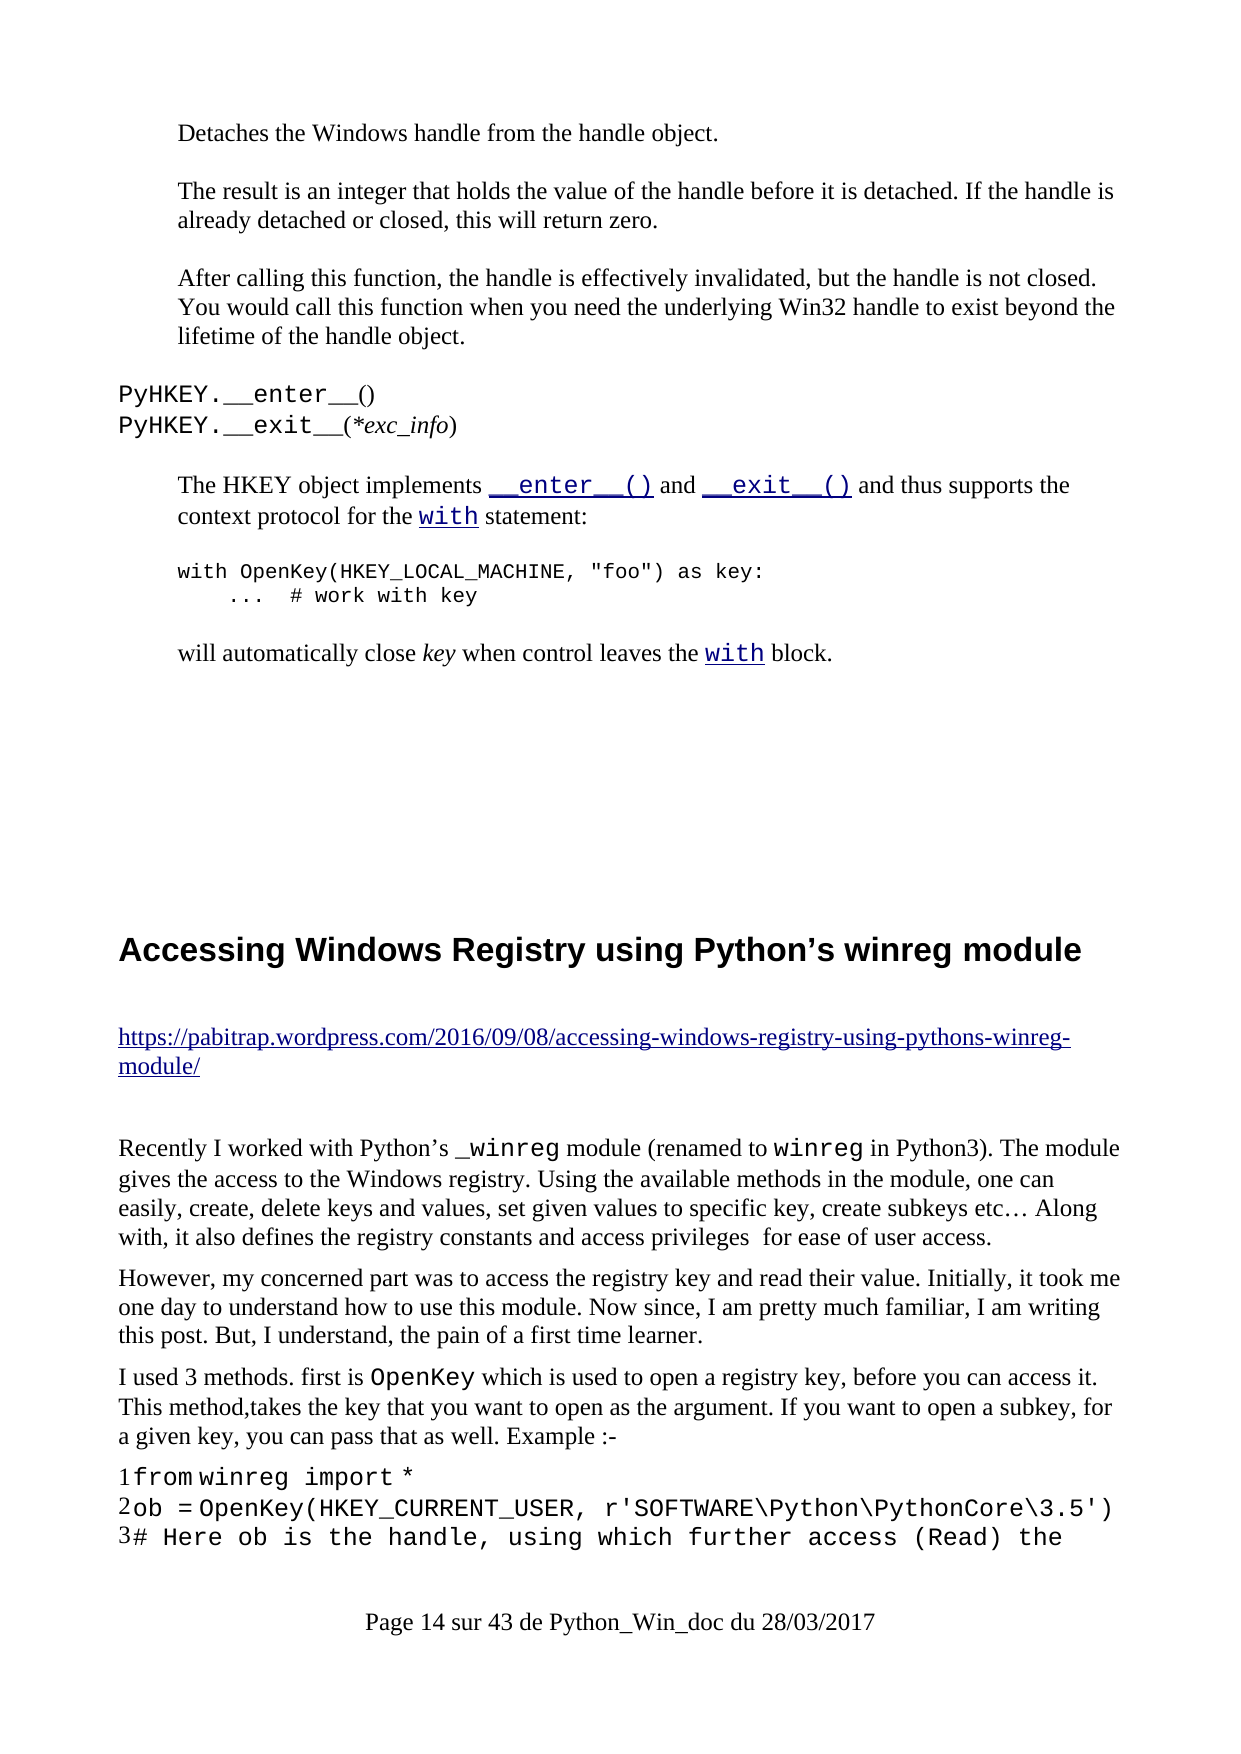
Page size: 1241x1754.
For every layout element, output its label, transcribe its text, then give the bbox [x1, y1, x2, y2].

list After calling this function, the handle is effectively invalidated, but the handle is not closed. You would call this function when you need the underlying Win32 handle to exist beyond the lifetime of the handle object. [177, 263, 1122, 349]
subtitle PyHKEY.__exit__(*exc_info) [118, 410, 1122, 441]
text I used 3 methods. first is OpenKey which is used to open a registry key, before you can access it. This method,takes the key that you want to open as the argument. If you want to open a subkey, for a given key, you can pass that as well. Example :- [118, 1362, 1122, 1450]
text However, my concerned part was to access the registry key and read their value. Initially, it took me one day to understand how to use this module. Now since, I am pretty much familiar, I am writing this post. But, I understand, the pain of a first time learner. [118, 1263, 1122, 1349]
table_header from winreg import * ob = OpenKey(HKEY_CURRENT_USER, r'SOFTWARE\Python\PythonCore\3.5') # Here ob is the handle, using which further access (Read) the [133, 1463, 1122, 1552]
text with OpenKey(HKEY_LOCAL_MACHINE, "foo") as key: [177, 561, 1122, 585]
text Recently I worked with Python’s _winreg module (renamed to winreg in Python3). The module gives the access to the Windows registry. Using the available methods in the module, one can easily, create, delete keys and values, set given values to specific key, create subkeys etc… Along with, it also defines the registry constants and access privileges for ease of user access. [118, 1133, 1122, 1250]
subtitle Accessing Windows Registry using Python’s winreg module [118, 930, 1122, 968]
list will automatically close key when control leaves the with block. [177, 638, 1122, 669]
list The HKEY object implements __enter__() and __exit__() and thus supports the context protocol for the with statement: [177, 470, 1122, 532]
table_header 1 2 3 [118, 1463, 133, 1552]
text https://pabitrap.wordpress.com/2016/09/08/accessing-windows-registry-using-pythons-winreg-module/ [118, 1022, 1122, 1079]
list Detaches the Windows handle from the handle object. [177, 118, 1122, 147]
list The result is an integer that holds the value of the handle before it is detached. If the handle is already detached or closed, this will return zero. [177, 176, 1122, 234]
subtitle PyHKEY.__enter__() [118, 379, 1122, 410]
text ... # work with key [177, 585, 1122, 609]
